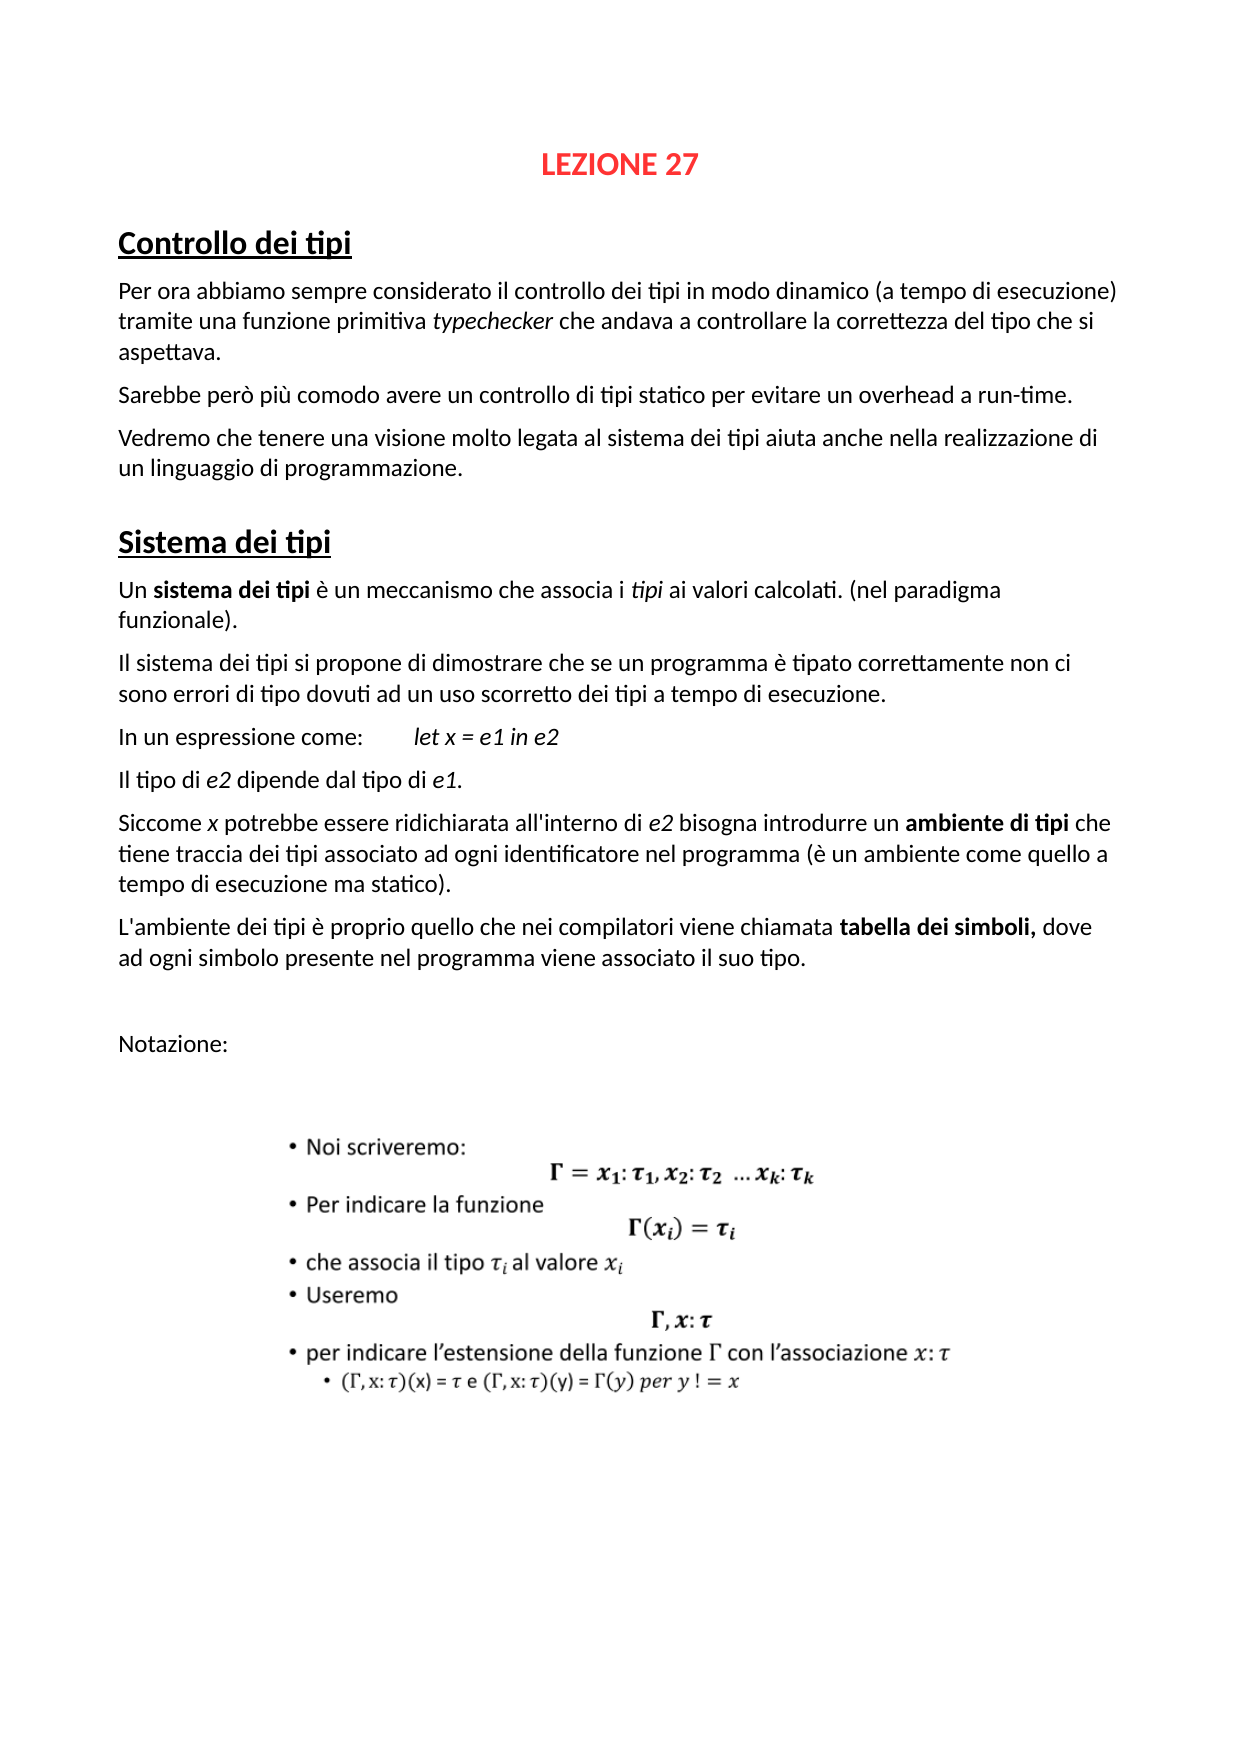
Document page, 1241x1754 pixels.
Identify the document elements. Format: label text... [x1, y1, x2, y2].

text Siccome x potrebbe essere ridichiarata all'interno di e2 bisogna introdurre un ambiente di tipi che tiene traccia dei tipi associato ad ogni identificatore nel programma (è un ambiente come quello a tempo di esecuzione ma statico). [118, 807, 1122, 899]
text Un sistema dei tipi è un meccanismo che associa i tipi ai valori calcolati. (nel paradigma funzionale). [118, 574, 1122, 635]
subtitle Controllo dei tipi [118, 222, 1122, 262]
text Sarebbe però più comodo avere un controllo di tipi statico per evitare un overhead a run-time. [118, 379, 1122, 409]
picture [283, 1136, 957, 1400]
subtitle Sistema dei tipi [118, 521, 1122, 562]
text Il sistema dei tipi si propone di dimostrare che se un programma è tipato correttamente non ci sono errori di tipo dovuti ad un uso scorretto dei tipi a tempo di esecuzione. [118, 648, 1122, 709]
text Per ora abbiamo sempre considerato il controllo dei tipi in modo dinamico (a tempo di esecuzione) tramite una funzione primitiva typechecker che andava a controllare la correttezza del tipo che si aspettava. [118, 275, 1122, 367]
text Vedremo che tenere una visione molto legata al sistema dei tipi aiuta anche nella realizzazione di un linguaggio di programmazione. [118, 422, 1122, 483]
text L'ambiente dei tipi è proprio quello che nei compilatori viene chiamata tabella dei simboli, dove ad ogni simbolo presente nel programma viene associato il suo tipo. [118, 911, 1122, 972]
text In un espressione come: let x = e1 in e2 [118, 721, 1122, 752]
text Notazione: [118, 1028, 1122, 1058]
text Il tipo di e2 dipende dal tipo di e1. [118, 764, 1122, 795]
subtitle LEZIONE 27 [118, 143, 1122, 184]
